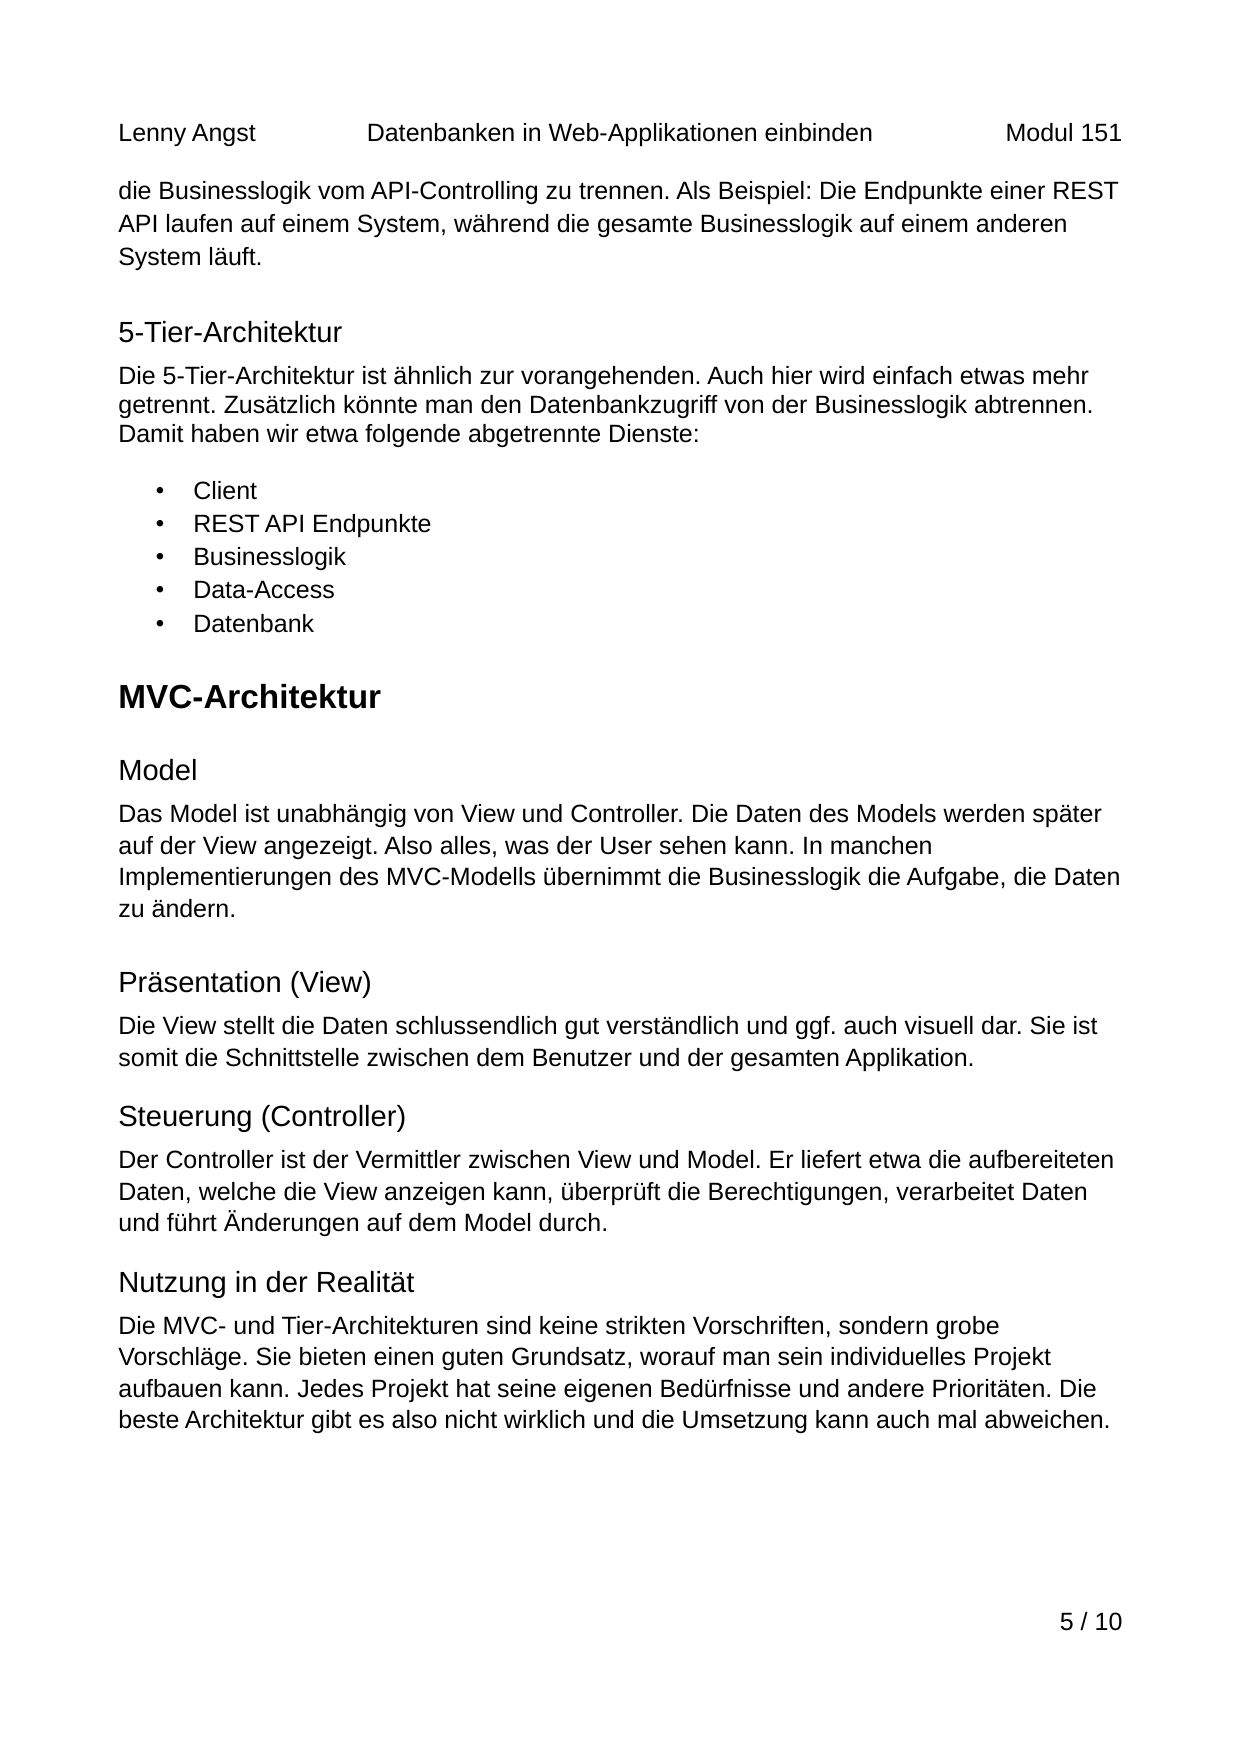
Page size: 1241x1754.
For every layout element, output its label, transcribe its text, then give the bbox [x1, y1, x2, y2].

subtitle MVC-Architektur [118, 677, 1122, 716]
text Der Controller ist der Vermittler zwischen View und Model. Er liefert etwa die aufbereiteten Daten, welche die View anzeigen kann, überprüft die Berechtigungen, verarbeitet Daten und führt Änderungen auf dem Model durch. [118, 1145, 1122, 1237]
list Datenbank [156, 608, 1122, 637]
text Die View stellt die Daten schlussendlich gut verständlich und ggf. auch visuell dar. Sie ist somit die Schnittstelle zwischen dem Benutzer und der gesamten Applikation. [118, 1011, 1122, 1071]
list Businesslogik [156, 542, 1122, 571]
text Die MVC- und Tier-Architekturen sind keine strikten Vorschriften, sondern grobe Vorschläge. Sie bieten einen guten Grundsatz, worauf man sein individuelles Projekt aufbauen kann. Jedes Projekt hat seine eigenen Bedürfnisse und andere Prioritäten. Die beste Architektur gibt es also nicht wirklich und die Umsetzung kann auch mal abweichen. [118, 1311, 1122, 1434]
text Das Model ist unabhängig von View und Controller. Die Daten des Models werden später auf der View angezeigt. Also alles, was der User sehen kann. In manchen Implementierungen des MVC-Modells übernimmt die Businesslogik die Aufgabe, die Daten zu ändern. [118, 799, 1122, 922]
subtitle Steuerung (Controller) [118, 1099, 1122, 1133]
list Client [156, 476, 1122, 505]
subtitle Model [118, 753, 1122, 787]
subtitle Präsentation (View) [118, 965, 1122, 998]
text Die 5-Tier-Architektur ist ähnlich zur vorangehenden. Auch hier wird einfach etwas mehr getrennt. Zusätzlich könnte man den Datenbankzugriff von der Businesslogik abtrennen. Damit haben wir etwa folgende abgetrennte Dienste: [118, 361, 1122, 447]
subtitle Nutzung in der Realität [118, 1265, 1122, 1298]
list Data-Access [156, 575, 1122, 604]
text die Businesslogik vom API-Controlling zu trennen. Als Beispiel: Die Endpunkte einer REST API laufen auf einem System, während die gesamte Businesslogik auf einem anderen System läuft. [118, 176, 1122, 271]
list REST API Endpunkte [156, 509, 1122, 538]
subtitle 5-Tier-Architektur [118, 315, 1122, 348]
